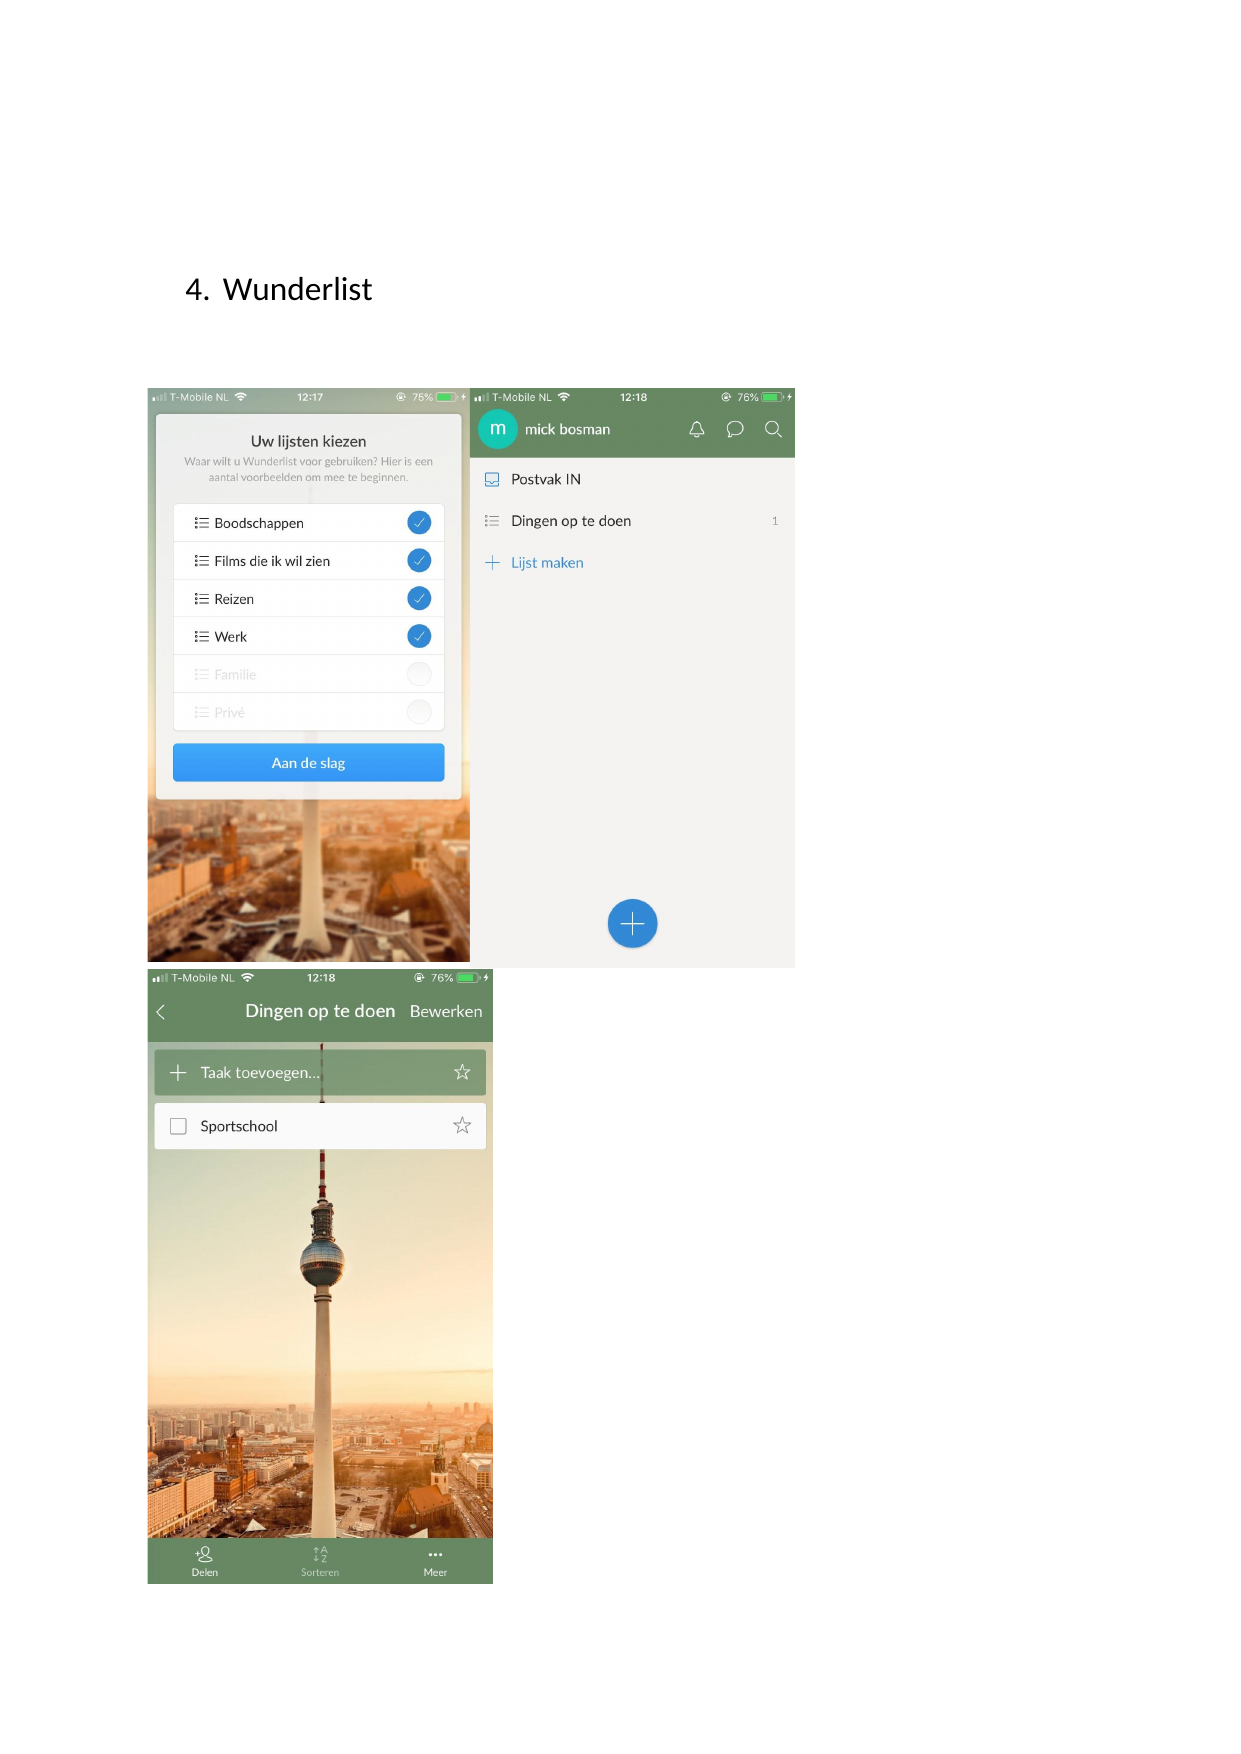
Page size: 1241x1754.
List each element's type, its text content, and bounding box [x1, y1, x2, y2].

list Wunderlist [185, 268, 1093, 309]
